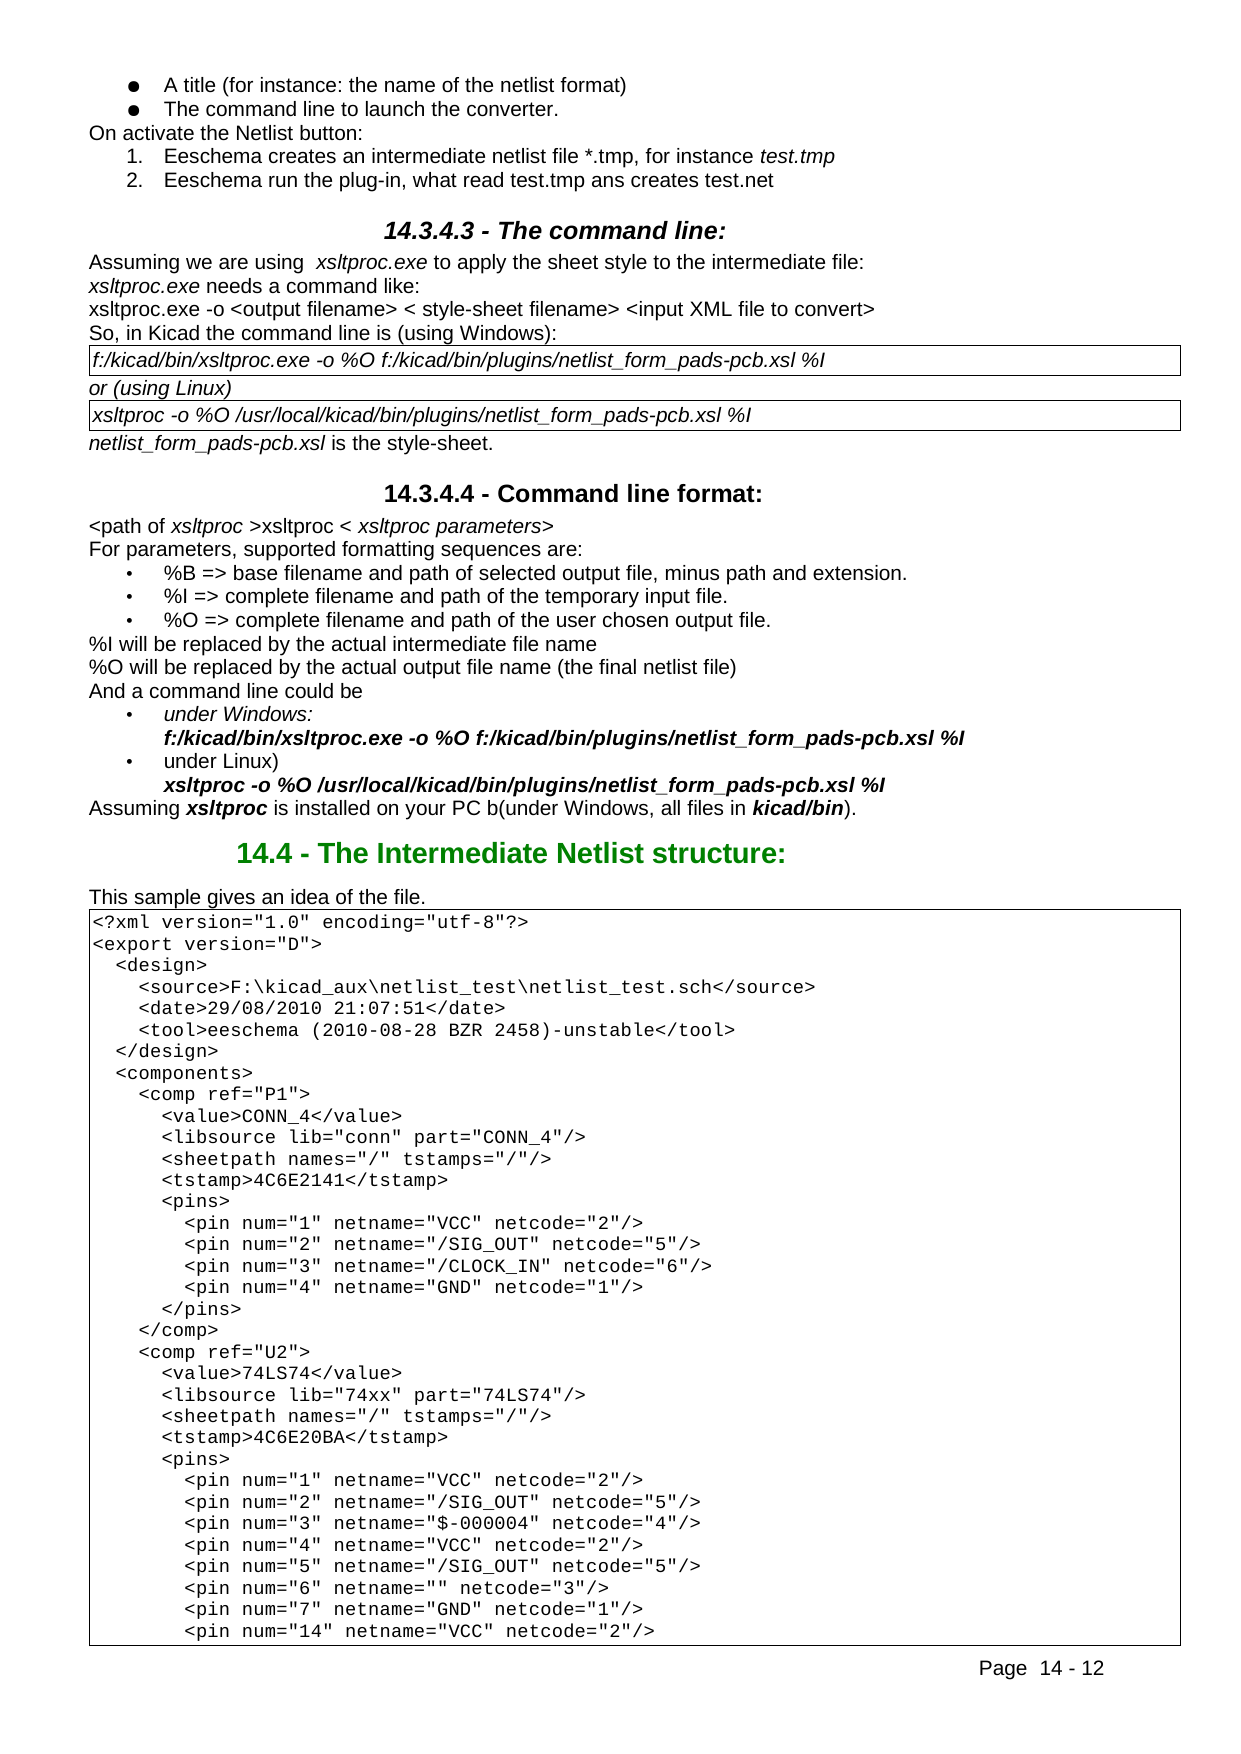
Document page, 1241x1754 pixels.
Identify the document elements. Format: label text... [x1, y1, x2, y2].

text </design> [90, 1038, 1180, 1059]
list under Linux) xsltproc -o %O /usr/local/kicad/bin/plugins/netlist_form_pads-pcb.xsl %I [126, 750, 1181, 797]
text <libsource lib="conn" part="CONN_4"/> [90, 1123, 1180, 1145]
text or (using Linux) [88, 376, 1181, 400]
text <pin num="4" netname="VCC" netcode="2"/> [90, 1531, 1180, 1553]
text </comp> [90, 1317, 1180, 1338]
text <value>74LS74</value> [90, 1359, 1180, 1381]
list Eeschema creates an intermediate netlist file *.tmp, for instance test.tmp [126, 144, 1181, 168]
text <pin num="3" netname="/CLOCK_IN" netcode="6"/> [90, 1252, 1180, 1274]
text <pin num="2" netname="/SIG_OUT" netcode="5"/> [90, 1488, 1180, 1510]
text <pins> [90, 1188, 1180, 1209]
list under Windows: f:/kicad/bin/xsltproc.exe -o %O f:/kicad/bin/plugins/netlist_form_pads-pcb.xsl %I [126, 703, 1181, 750]
text <pin num="6" netname="" netcode="3"/> [90, 1574, 1180, 1596]
list A title (for instance: the name of the netlist format) [126, 74, 1181, 97]
subtitle Command line format: [310, 480, 1181, 508]
text <libsource lib="74xx" part="74LS74"/> [90, 1381, 1180, 1402]
text f:/kicad/bin/xsltproc.exe -o %O f:/kicad/bin/plugins/netlist_form_pads-pcb.xsl %I [90, 346, 1180, 375]
text <path of xsltproc >xsltproc < xsltproc parameters> [88, 514, 1181, 538]
text <design> [90, 952, 1180, 973]
text xsltproc.exe needs a command like: [88, 274, 1181, 298]
text <pin num="14" netname="VCC" netcode="2"/> [90, 1617, 1180, 1645]
text For parameters, supported formatting sequences are: [88, 538, 1181, 561]
text <pin num="7" netname="GND" netcode="1"/> [90, 1596, 1180, 1617]
text <pin num="4" netname="GND" netcode="1"/> [90, 1274, 1180, 1295]
text This sample gives an idea of the file. [88, 885, 1181, 909]
list Eeschema run the plug-in, what read test.tmp ans creates test.net [126, 168, 1181, 192]
text <pin num="2" netname="/SIG_OUT" netcode="5"/> [90, 1231, 1180, 1252]
text <comp ref="P1"> [90, 1081, 1180, 1102]
text <components> [90, 1059, 1180, 1081]
text <date>29/08/2010 21:07:51</date> [90, 995, 1180, 1016]
subtitle The Intermediate Netlist structure: [162, 837, 1181, 869]
text <tstamp>4C6E2141</tstamp> [90, 1166, 1180, 1188]
list The command line to launch the converter. [126, 97, 1181, 121]
text <pin num="1" netname="VCC" netcode="2"/> [90, 1467, 1180, 1488]
text %I will be replaced by the actual intermediate file name [88, 632, 1181, 656]
text Assuming xsltproc is installed on your PC b(under Windows, all files in kicad/bin). [88, 797, 1181, 820]
text Assuming we are using xsltproc.exe to apply the sheet style to the intermediate file: [88, 251, 1181, 274]
text <source>F:\kicad_aux\netlist_test\netlist_test.sch</source> [90, 973, 1180, 995]
text netlist_form_pads-pcb.xsl is the style-sheet. [88, 431, 1181, 455]
text <export version="D"> [90, 930, 1180, 952]
text <pin num="5" netname="/SIG_OUT" netcode="5"/> [90, 1553, 1180, 1574]
text xsltproc.exe -o <output filename> < style-sheet filename> <input XML file to convert> [88, 298, 1181, 321]
text <sheetpath names="/" tstamps="/"/> [90, 1402, 1180, 1424]
text <tstamp>4C6E20BA</tstamp> [90, 1424, 1180, 1445]
text <comp ref="U2"> [90, 1338, 1180, 1359]
subtitle The command line: [310, 217, 1181, 244]
text <?xml version="1.0" encoding="utf-8"?> [90, 910, 1180, 930]
text <pins> [90, 1445, 1180, 1467]
text <tool>eeschema (2010-08-28 BZR 2458)-unstable</tool> [90, 1016, 1180, 1038]
text So, in Kicad the command line is (using Windows): [88, 321, 1181, 345]
text <pin num="3" netname="$-000004" netcode="4"/> [90, 1510, 1180, 1531]
text <pin num="1" netname="VCC" netcode="2"/> [90, 1209, 1180, 1231]
text On activate the Netlist button: [88, 121, 1181, 144]
text <sheetpath names="/" tstamps="/"/> [90, 1145, 1180, 1166]
text %O will be replaced by the actual output file name (the final netlist file) [88, 656, 1181, 679]
text </pins> [90, 1295, 1180, 1317]
text xsltproc -o %O /usr/local/kicad/bin/plugins/netlist_form_pads-pcb.xsl %I [90, 401, 1180, 430]
list %O => complete filename and path of the user chosen output file. [126, 608, 1181, 632]
list %B => base filename and path of selected output file, minus path and extension. [126, 561, 1181, 585]
text And a command line could be [88, 679, 1181, 703]
text <value>CONN_4</value> [90, 1102, 1180, 1123]
list %I => complete filename and path of the temporary input file. [126, 585, 1181, 608]
